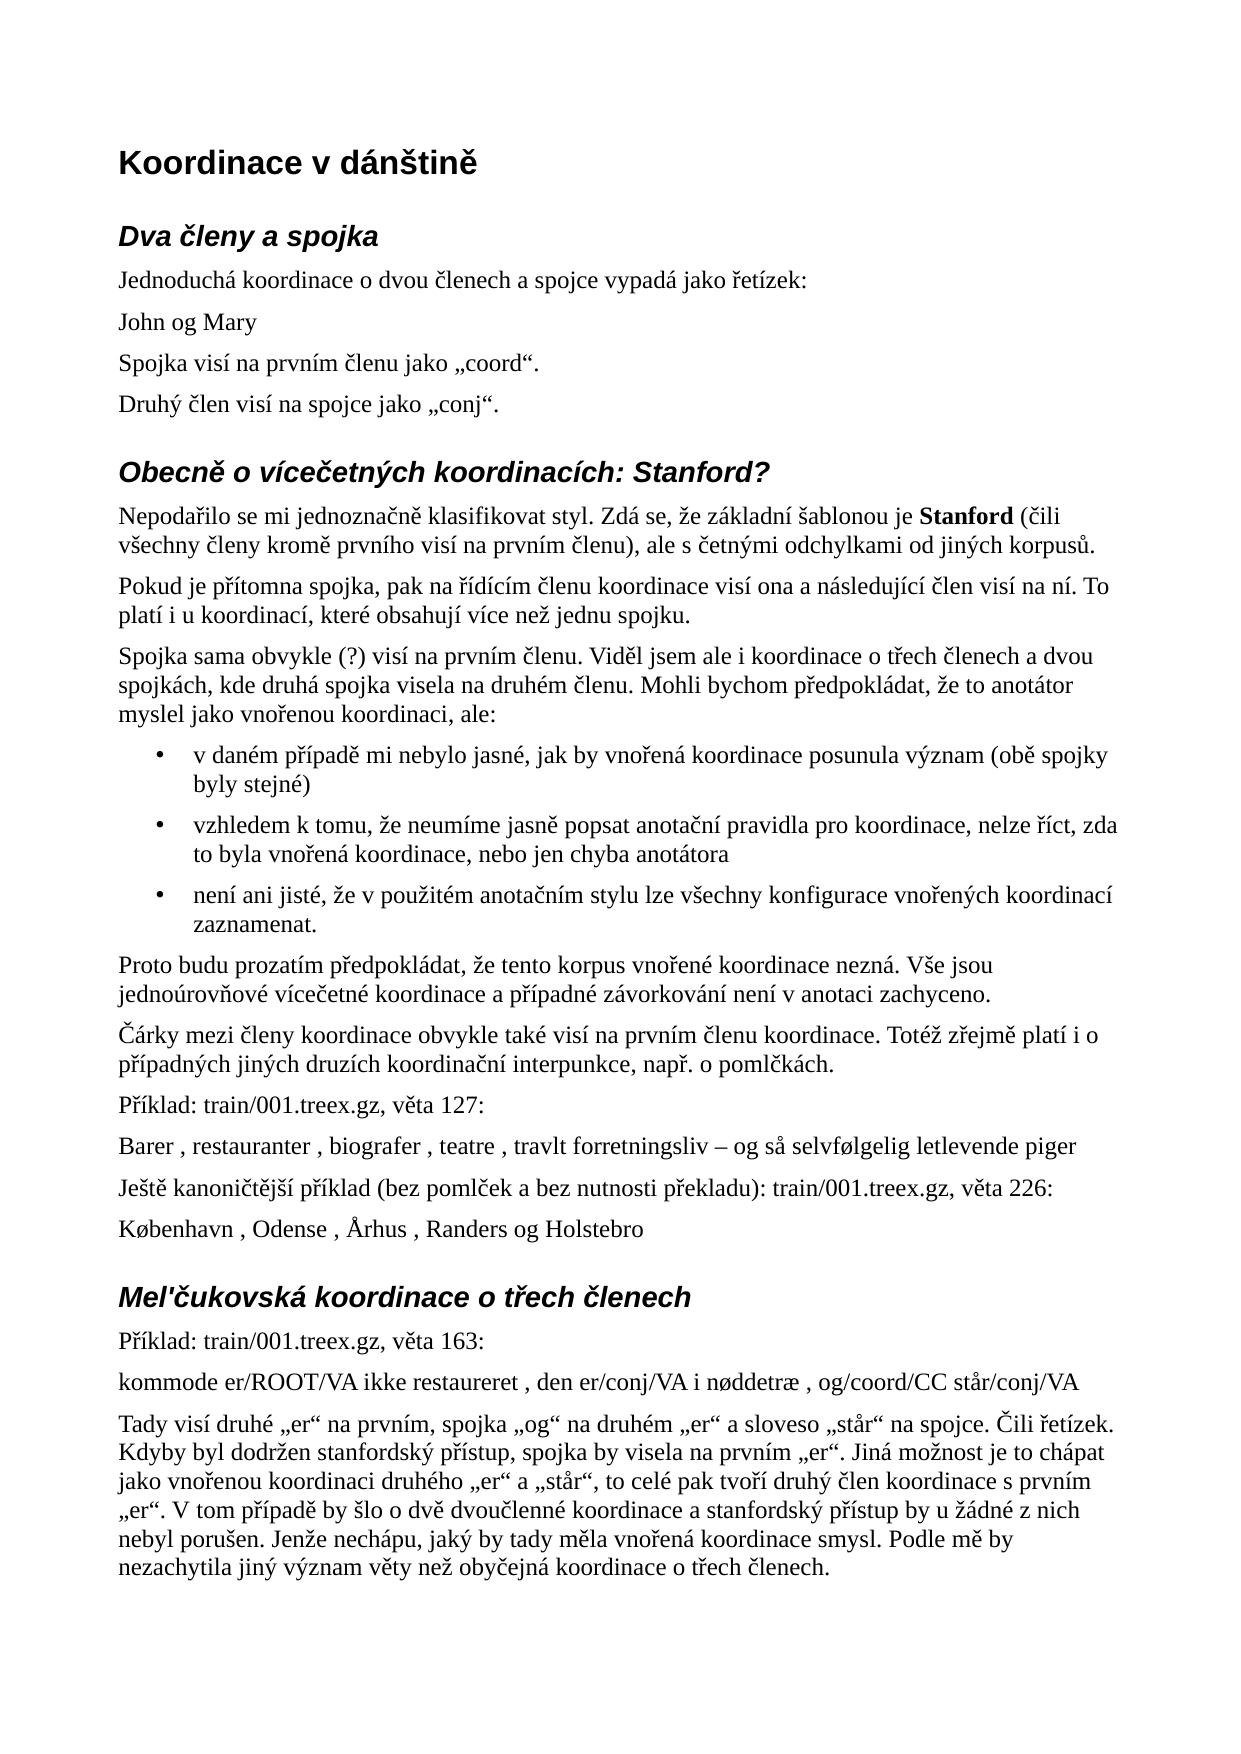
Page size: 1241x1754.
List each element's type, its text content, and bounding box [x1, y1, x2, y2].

list vzhledem k tomu, že neumíme jasně popsat anotační pravidla pro koordinace, nelze říct, zda to byla vnořená koordinace, nebo jen chyba anotátora [156, 810, 1122, 868]
text Druhý člen visí na spojce jako „conj“. [118, 389, 1122, 418]
text Jednoduchá koordinace o dvou členech a spojce vypadá jako řetízek: [118, 265, 1122, 294]
text John og Mary [118, 307, 1122, 335]
subtitle Mel'čukovská koordinace o třech členech [118, 1280, 1122, 1314]
subtitle Dva členy a spojka [118, 219, 1122, 253]
list není ani jisté, že v použitém anotačním stylu lze všechny konfigurace vnořených koordinací zaznamenat. [156, 880, 1122, 938]
text København , Odense , Århus , Randers og Holstebro [118, 1214, 1122, 1243]
text Ještě kanoničtější příklad (bez pomlček a bez nutnosti překladu): train/001.treex.gz, věta 226: [118, 1173, 1122, 1201]
text Barer , restauranter , biografer , teatre , travlt forretningsliv – og så selvfølgelig letlevende piger [118, 1131, 1122, 1160]
text Spojka visí na prvním členu jako „coord“. [118, 348, 1122, 377]
text Nepodařilo se mi jednoznačně klasifikovat styl. Zdá se, že základní šablonou je Stanford (čili všechny členy kromě prvního visí na prvním členu), ale s četnými odchylkami od jiných korpusů. [118, 501, 1122, 559]
list v daném případě mi nebylo jasné, jak by vnořená koordinace posunula význam (obě spojky byly stejné) [156, 740, 1122, 798]
text kommode er/ROOT/VA ikke restaureret , den er/conj/VA i nøddetræ , og/coord/CC står/conj/VA [118, 1367, 1122, 1396]
text Proto budu prozatím předpokládat, že tento korpus vnořené koordinace nezná. Vše jsou jednoúrovňové vícečetné koordinace a případné závorkování není v anotaci zachyceno. [118, 950, 1122, 1008]
text Příklad: train/001.treex.gz, věta 163: [118, 1326, 1122, 1355]
text Příklad: train/001.treex.gz, věta 127: [118, 1090, 1122, 1119]
subtitle Obecně o vícečetných koordinacích: Stanford? [118, 455, 1122, 489]
text Spojka sama obvykle (?) visí na prvním členu. Viděl jsem ale i koordinace o třech členech a dvou spojkách, kde druhá spojka visela na druhém členu. Mohli bychom předpokládat, že to anotátor myslel jako vnořenou koordinaci, ale: [118, 641, 1122, 728]
text Pokud je přítomna spojka, pak na řídícím členu koordinace visí ona a následující člen visí na ní. To platí i u koordinací, které obsahují více než jednu spojku. [118, 571, 1122, 629]
text Čárky mezi členy koordinace obvykle také visí na prvním členu koordinace. Totéž zřejmě platí i o případných jiných druzích koordinační interpunkce, např. o pomlčkách. [118, 1020, 1122, 1078]
subtitle Koordinace v dánštině [118, 143, 1122, 182]
text Tady visí druhé „er“ na prvním, spojka „og“ na druhém „er“ a sloveso „står“ na spojce. Čili řetízek. Kdyby byl dodržen stanfordský přístup, spojka by visela na prvním „er“. Jiná možnost je to chápat jako vnořenou koordinaci druhého „er“ a „står“, to celé pak tvoří druhý člen koordinace s prvním „er“. V tom případě by šlo o dvě dvoučlenné koordinace a stanfordský přístup by u žádné z nich nebyl porušen. Jenže nechápu, jaký by tady měla vnořená koordinace smysl. Podle mě by nezachytila jiný význam věty než obyčejná koordinace o třech členech. [118, 1409, 1122, 1581]
